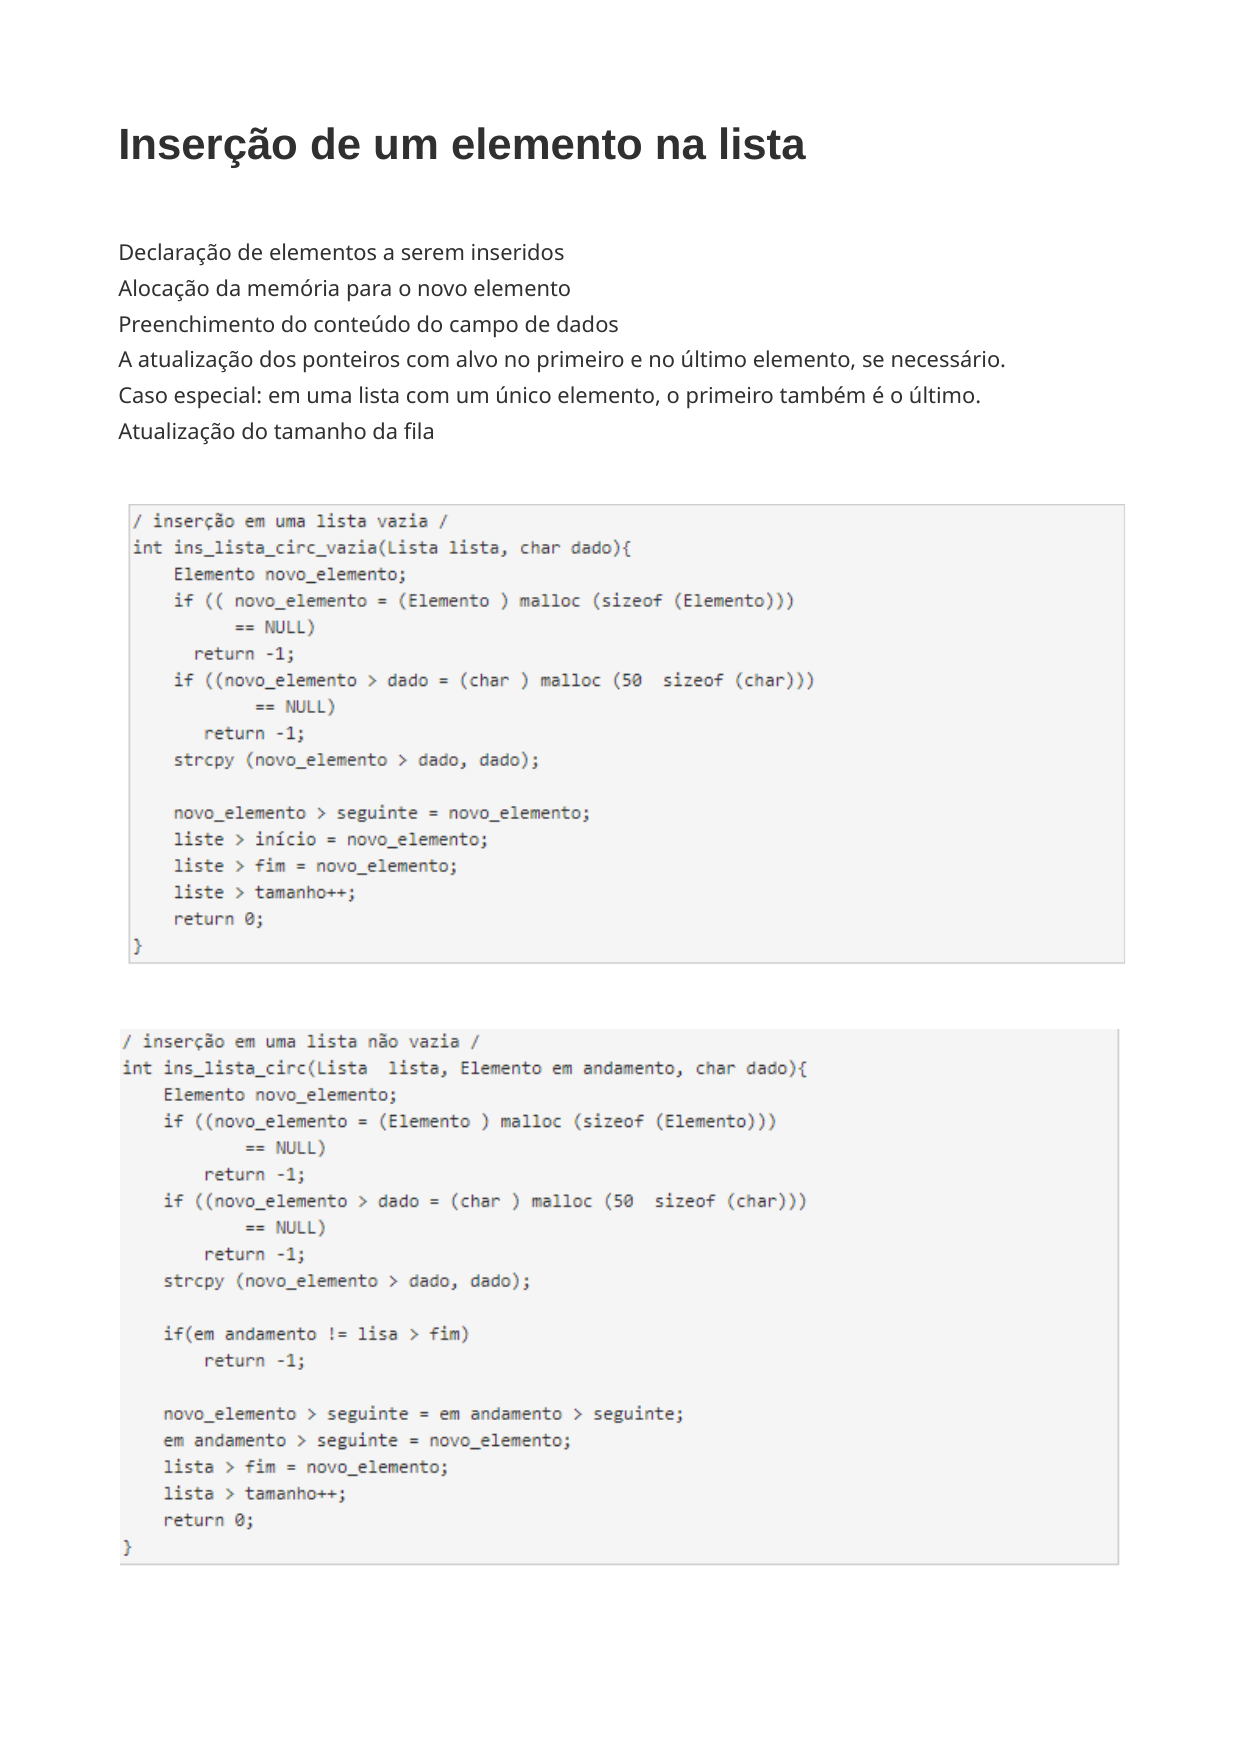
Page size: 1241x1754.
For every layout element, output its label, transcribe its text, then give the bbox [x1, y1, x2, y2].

picture [121, 504, 1126, 975]
text Declaração de elementos a serem inseridos Alocação da memória para o novo elemento Preenchimento do conteúdo do campo de dados A atualização dos ponteiros com alvo no primeiro e no último elemento, se necessário. Caso especial: em uma lista com um único elemento, o primeiro também é o último. Atualização do tamanho da fila [118, 181, 1122, 446]
picture [120, 1029, 1121, 1567]
subtitle Inserção de um elemento na lista [118, 118, 1122, 168]
